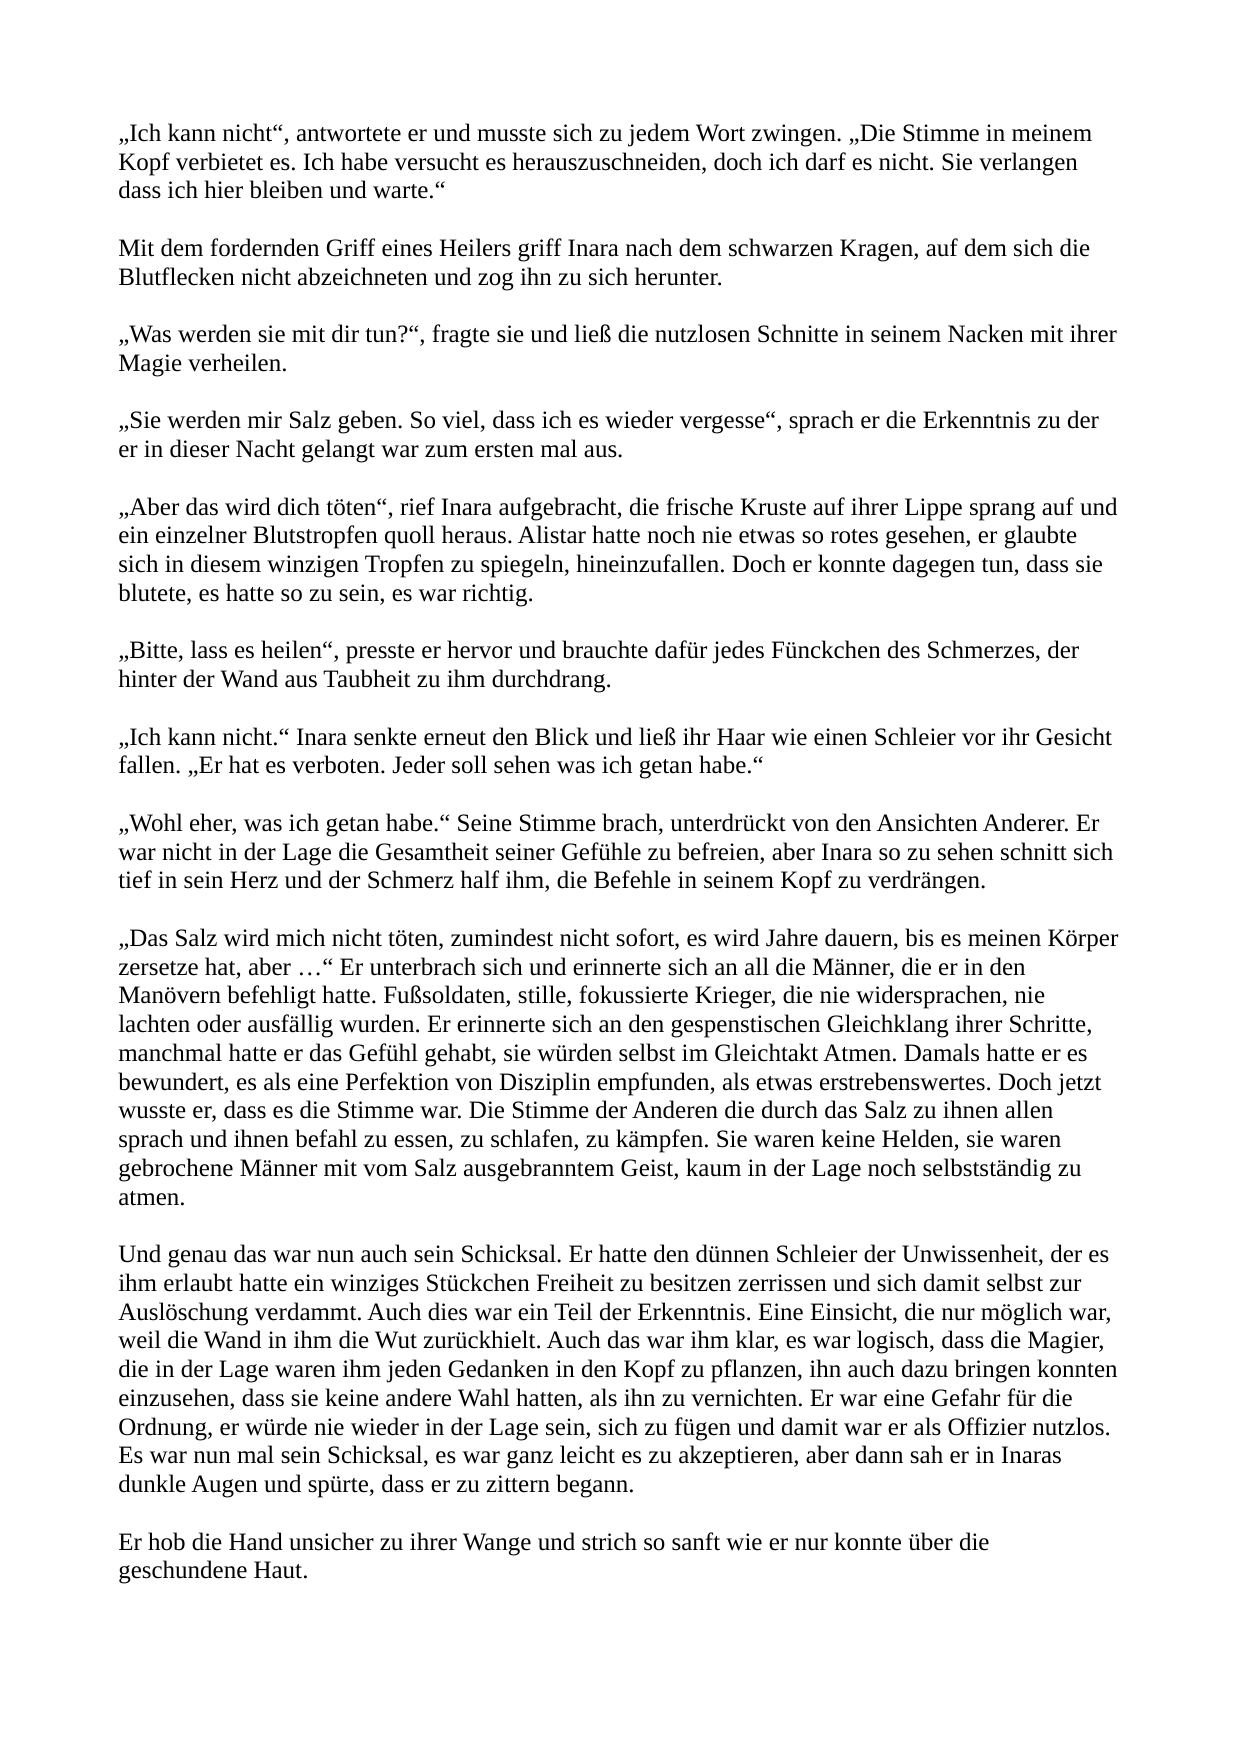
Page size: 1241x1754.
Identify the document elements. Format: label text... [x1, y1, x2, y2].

text „Bitte, lass es heilen“, presste er hervor und brauchte dafür jedes Fünckchen des Schmerzes, der hinter der Wand aus Taubheit zu ihm durchdrang. [118, 636, 1122, 693]
text „Was werden sie mit dir tun?“, fragte sie und ließ die nutzlosen Schnitte in seinem Nacken mit ihrer Magie verheilen. [118, 319, 1122, 377]
text Und genau das war nun auch sein Schicksal. Er hatte den dünnen Schleier der Unwissenheit, der es ihm erlaubt hatte ein winziges Stückchen Freiheit zu besitzen zerrissen und sich damit selbst zur Auslöschung verdammt. Auch dies war ein Teil der Erkenntnis. Eine Einsicht, die nur möglich war, weil die Wand in ihm die Wut zurückhielt. Auch das war ihm klar, es war logisch, dass die Magier, die in der Lage waren ihm jeden Gedanken in den Kopf zu pflanzen, ihn auch dazu bringen konnten einzusehen, dass sie keine andere Wahl hatten, als ihn zu vernichten. Er war eine Gefahr für die Ordnung, er würde nie wieder in der Lage sein, sich zu fügen und damit war er als Offizier nutzlos. Es war nun mal sein Schicksal, es war ganz leicht es zu akzeptieren, aber dann sah er in Inaras dunkle Augen und spürte, dass er zu zittern begann. [118, 1239, 1122, 1498]
text „Ich kann nicht.“ Inara senkte erneut den Blick und ließ ihr Haar wie einen Schleier vor ihr Gesicht fallen. „Er hat es verboten. Jeder soll sehen was ich getan habe.“ [118, 722, 1122, 779]
text „Wohl eher, was ich getan habe.“ Seine Stimme brach, unterdrückt von den Ansichten Anderer. Er war nicht in der Lage die Gesamtheit seiner Gefühle zu befreien, aber Inara so zu sehen schnitt sich tief in sein Herz und der Schmerz half ihm, die Befehle in seinem Kopf zu verdrängen. [118, 808, 1122, 894]
text „Ich kann nicht“, antwortete er und musste sich zu jedem Wort zwingen. „Die Stimme in meinem Kopf verbietet es. Ich habe versucht es herauszuschneiden, doch ich darf es nicht. Sie verlangen dass ich hier bleiben und warte.“ [118, 118, 1122, 204]
text „Aber das wird dich töten“, rief Inara aufgebracht, die frische Kruste auf ihrer Lippe sprang auf und ein einzelner Blutstropfen quoll heraus. Alistar hatte noch nie etwas so rotes gesehen, er glaubte sich in diesem winzigen Tropfen zu spiegeln, hineinzufallen. Doch er konnte dagegen tun, dass sie blutete, es hatte so zu sein, es war richtig. [118, 492, 1122, 607]
text Mit dem fordernden Griff eines Heilers griff Inara nach dem schwarzen Kragen, auf dem sich die Blutflecken nicht abzeichneten und zog ihn zu sich herunter. [118, 233, 1122, 291]
text „Das Salz wird mich nicht töten, zumindest nicht sofort, es wird Jahre dauern, bis es meinen Körper zersetze hat, aber …“ Er unterbrach sich und erinnerte sich an all die Männer, die er in den Manövern befehligt hatte. Fußsoldaten, stille, fokussierte Krieger, die nie widersprachen, nie lachten oder ausfällig wurden. Er erinnerte sich an den gespenstischen Gleichklang ihrer Schritte, manchmal hatte er das Gefühl gehabt, sie würden selbst im Gleichtakt Atmen. Damals hatte er es bewundert, es als eine Perfektion von Disziplin empfunden, als etwas erstrebenswertes. Doch jetzt wusste er, dass es die Stimme war. Die Stimme der Anderen die durch das Salz zu ihnen allen sprach und ihnen befahl zu essen, zu schlafen, zu kämpfen. Sie waren keine Helden, sie waren gebrochene Männer mit vom Salz ausgebranntem Geist, kaum in der Lage noch selbstständig zu atmen. [118, 923, 1122, 1211]
text „Sie werden mir Salz geben. So viel, dass ich es wieder vergesse“, sprach er die Erkenntnis zu der er in dieser Nacht gelangt war zum ersten mal aus. [118, 406, 1122, 463]
text Er hob die Hand unsicher zu ihrer Wange und strich so sanft wie er nur konnte über die geschundene Haut. [118, 1527, 1122, 1584]
